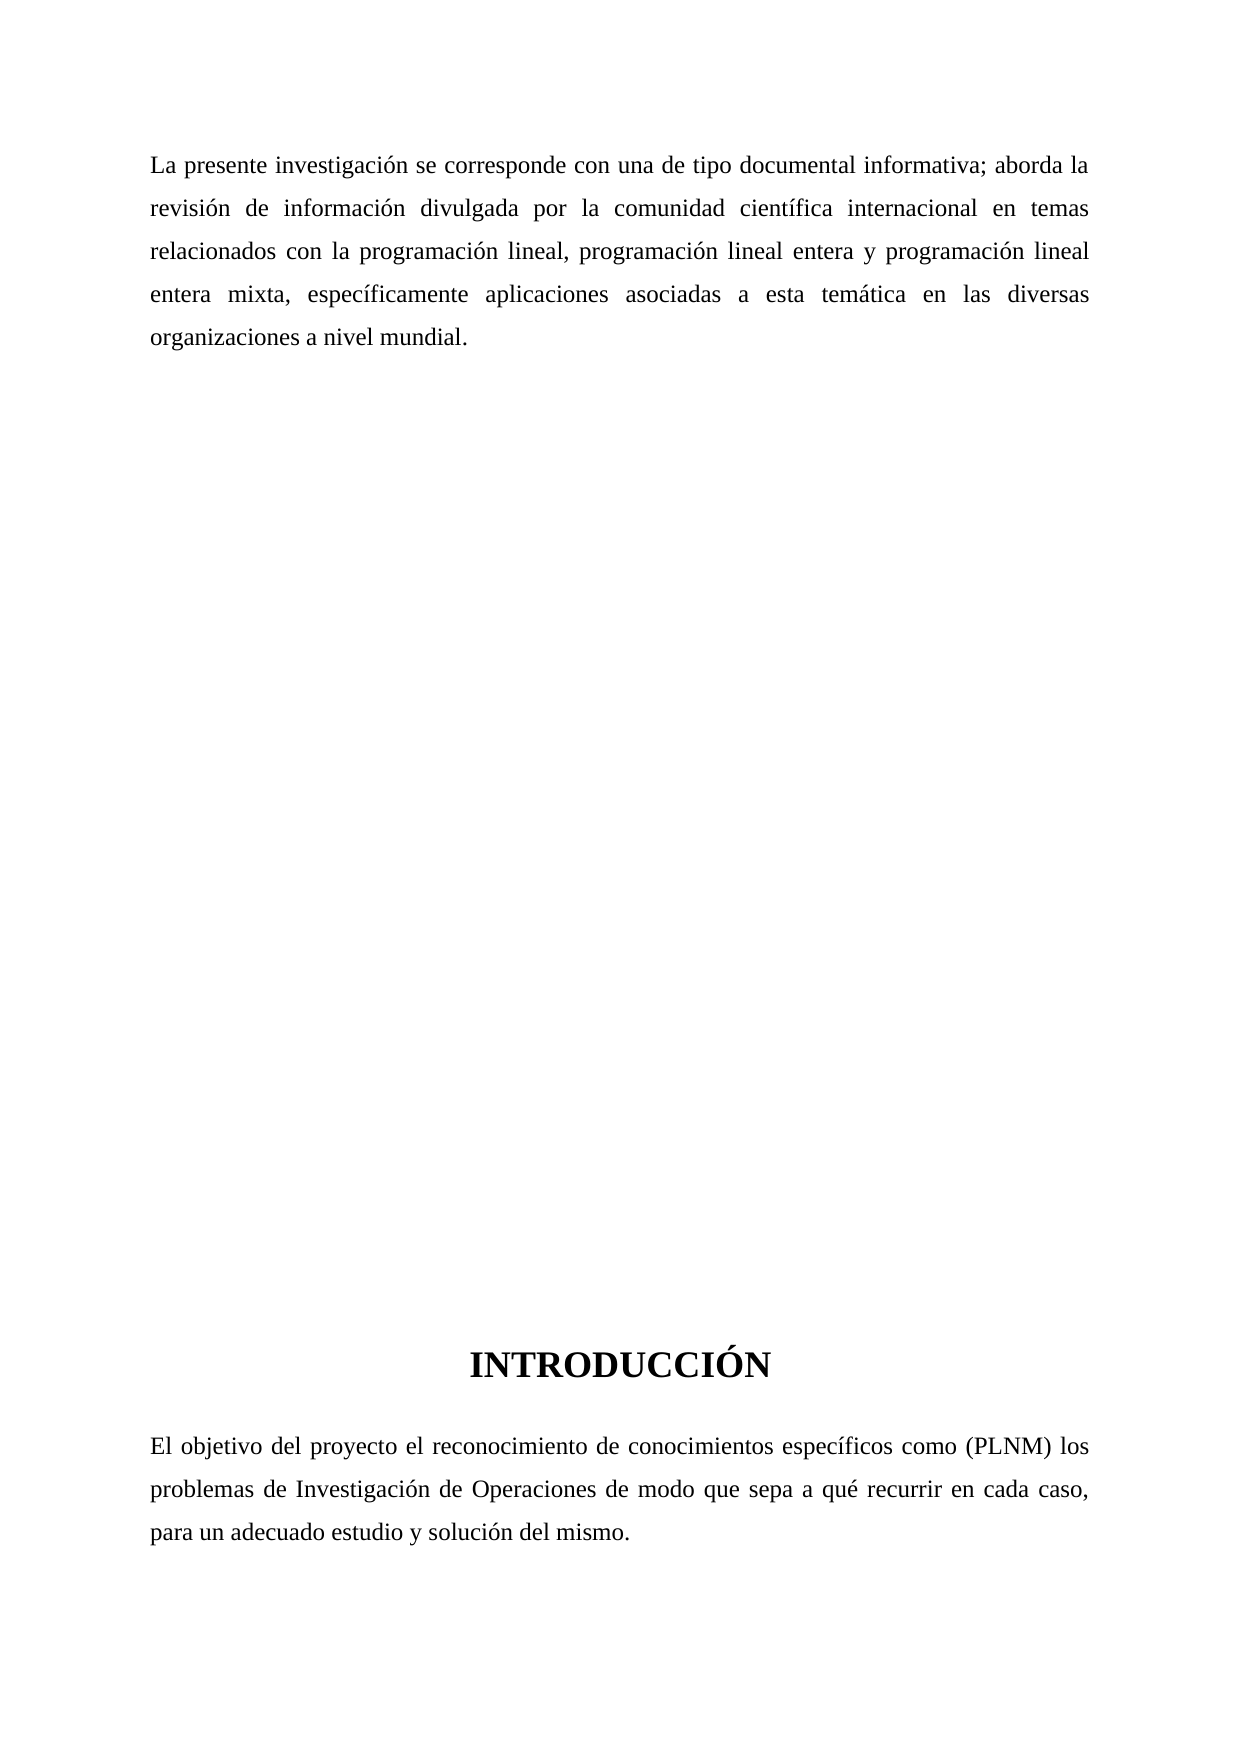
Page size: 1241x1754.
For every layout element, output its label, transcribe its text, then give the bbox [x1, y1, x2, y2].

text La presente investigación se corresponde con una de tipo documental informativa; aborda la revisión de información divulgada por la comunidad científica internacional en temas relacionados con la programación lineal, programación lineal entera y programación lineal entera mixta, específicamente aplicaciones asociadas a esta temática en las diversas organizaciones a nivel mundial. [150, 150, 1090, 351]
text El objetivo del proyecto el reconocimiento de conocimientos específicos como (PLNM) los problemas de Investigación de Operaciones de modo que sepa a qué recurrir en cada caso, para un adecuado estudio y solución del mismo. [150, 1431, 1090, 1546]
subtitle INTRODUCCIÓN [150, 1342, 1090, 1385]
